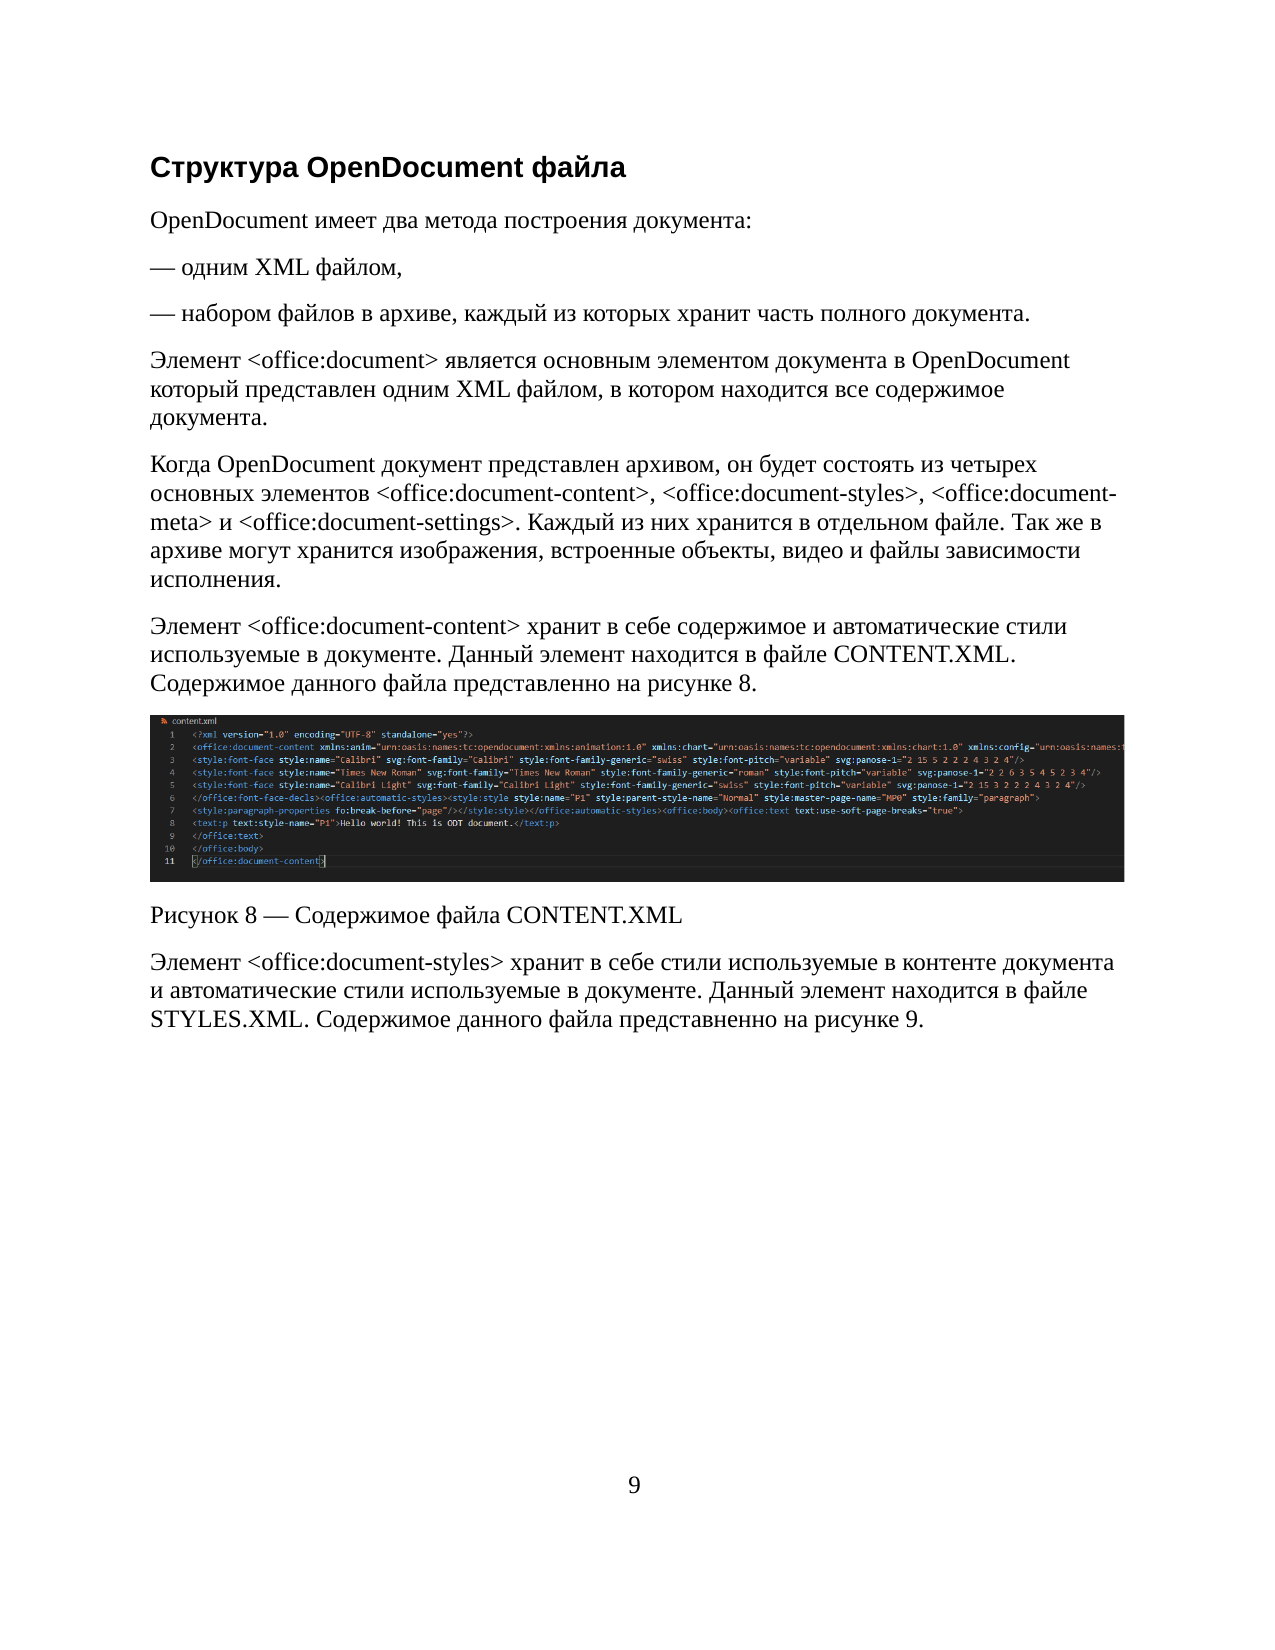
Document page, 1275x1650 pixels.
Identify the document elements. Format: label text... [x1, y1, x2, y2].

text — набором файлов в архиве, каждый из которых хранит часть полного документа. [150, 298, 1125, 327]
text — одним XML файлом, [150, 252, 1125, 280]
text Рисунок 8 — Содержимое файла CONTENT.XML [150, 900, 1125, 929]
text Элемент <office:document> является основным элементом документа в OpenDocument который представлен одним XML файлом, в котором находится все содержимое документа. [150, 345, 1125, 431]
subtitle Структура OpenDocument файла [150, 150, 1125, 183]
picture [150, 715, 1125, 882]
text OpenDocument имеет два метода построения документа: [150, 205, 1125, 234]
text Когда OpenDocument документ представлен архивом, он будет состоять из четырех основных элементов <office:document-content>, <office:document-styles>, <office:document-meta> и <office:document-settings>. Каждый из них хранится в отдельном файле. Так же в архиве могут хранится изображения, встроенные объекты, видео и файлы зависимости исполнения. [150, 449, 1125, 593]
text Элемент <office:document-content> хранит в себе содержимое и автоматические стили используемые в документе. Данный элемент находится в файле CONTENT.XML. Содержимое данного файла представленно на рисунке 8. [150, 611, 1125, 697]
text Элемент <office:document-styles> хранит в себе стили используемые в контенте документа и автоматические стили используемые в документе. Данный элемент находится в файле STYLES.XML. Содержимое данного файла представненно на рисунке 9. [150, 947, 1125, 1033]
